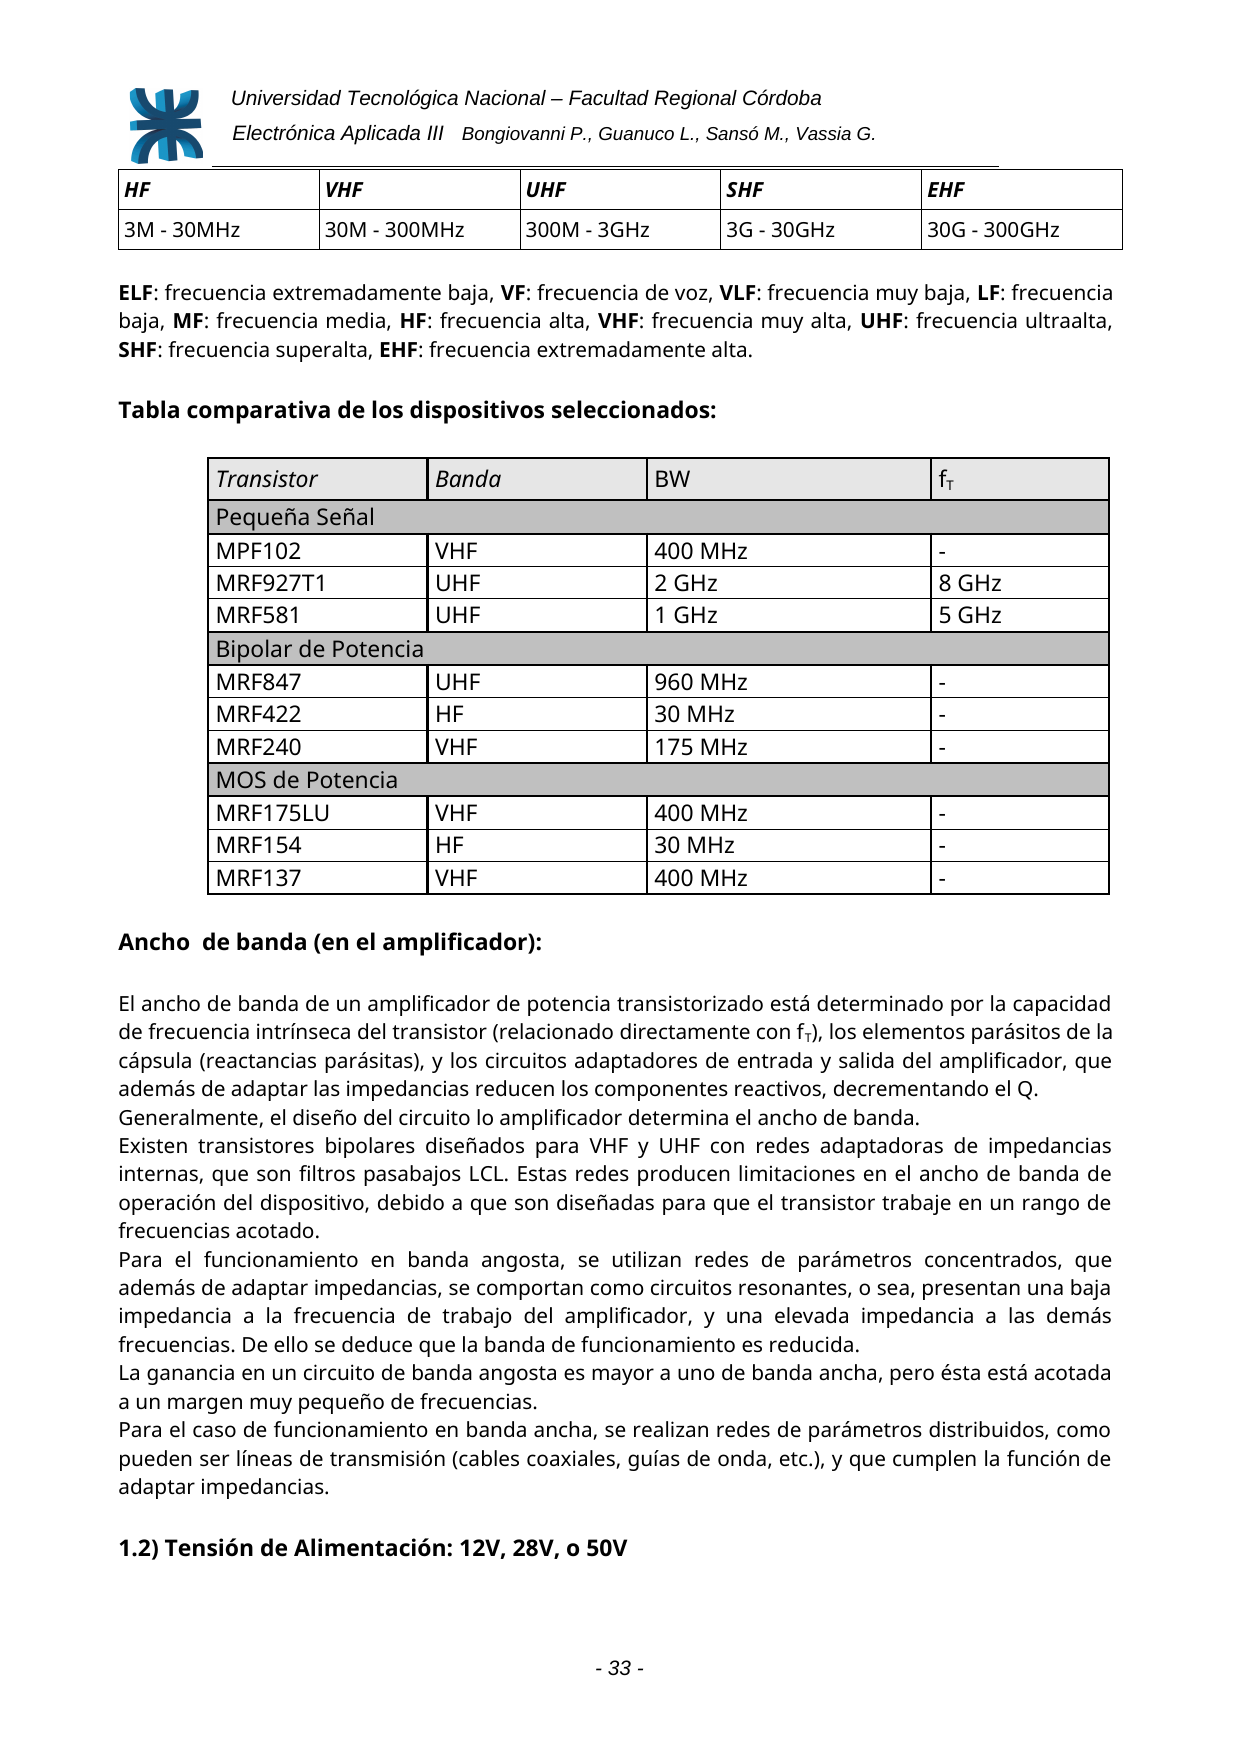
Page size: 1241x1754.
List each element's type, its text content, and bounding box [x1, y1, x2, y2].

table_cell EHF [922, 170, 1122, 209]
table_cell - [932, 797, 1108, 828]
table_cell HF [119, 170, 319, 209]
table_cell VHF [320, 170, 520, 209]
table_cell 8 GHz [932, 567, 1108, 598]
list 1.2) Tensión de Alimentación: 12V, 28V, o 50V [117, 1532, 1122, 1563]
table_cell 30M - 300MHz [320, 210, 520, 249]
table_cell UHF [521, 170, 720, 209]
table_cell VHF [429, 797, 646, 828]
text ELF: frecuencia extremadamente baja, VF: frecuencia de voz, VLF: frecuencia muy baja, LF: frecuencia baja, MF: frecuencia media, HF: frecuencia alta, VHF: frecuencia muy alta, UHF: frecuencia ultraalta, SHF: frecuencia superalta, EHF: frecuencia extremadamente alta. [118, 278, 1113, 363]
table_cell 30 MHz [648, 830, 930, 861]
table_cell MRF581 [209, 599, 426, 631]
text La ganancia en un circuito de banda angosta es mayor a uno de banda ancha, pero ésta está acotada a un margen muy pequeño de frecuencias. [118, 1358, 1113, 1415]
table_cell SHF [721, 170, 921, 209]
table_cell MRF240 [209, 731, 426, 762]
table_header BW [648, 459, 930, 499]
table_cell 400 MHz [648, 535, 930, 566]
table_cell UHF [429, 567, 646, 598]
table_cell MRF847 [209, 666, 426, 697]
table_cell VHF [429, 535, 646, 566]
table_header Banda [429, 459, 646, 499]
text Ancho de banda (en el amplificador): [118, 926, 1122, 958]
text Para el caso de funcionamiento en banda ancha, se realizan redes de parámetros distribuidos, como pueden ser líneas de transmisión (cables coaxiales, guías de onda, etc.), y que cumplen la función de adaptar impedancias. [118, 1415, 1113, 1501]
text Para el funcionamiento en banda angosta, se utilizan redes de parámetros concentrados, que además de adaptar impedancias, se comportan como circuitos resonantes, o sea, presentan una baja impedancia a la frecuencia de trabajo del amplificador, y una elevada impedancia a las demás frecuencias. De ello se deduce que la banda de funcionamiento es reducida. [118, 1245, 1113, 1358]
table_cell 960 MHz [648, 666, 930, 697]
text Generalmente, el diseño del circuito lo amplificador determina el ancho de banda. [118, 1103, 1113, 1131]
table_cell MPF102 [209, 535, 426, 566]
table_cell - [932, 666, 1108, 697]
table_cell - [932, 862, 1108, 893]
table_cell MRF422 [209, 698, 426, 729]
table_cell VHF [429, 731, 646, 762]
table_header Transistor [209, 459, 426, 499]
table_cell 1 GHz [648, 599, 930, 631]
table_cell - [932, 535, 1108, 566]
table_cell MRF175LU [209, 797, 426, 828]
table_cell HF [429, 698, 646, 729]
text Existen transistores bipolares diseñados para VHF y UHF con redes adaptadoras de impedancias internas, que son filtros pasabajos LCL. Estas redes producen limitaciones en el ancho de banda de operación del dispositivo, debido a que son diseñadas para que el transistor trabaje en un rango de frecuencias acotado. [118, 1131, 1113, 1245]
picture [129, 88, 203, 164]
table_cell UHF [429, 666, 646, 697]
table_cell 3M - 30MHz [119, 210, 319, 249]
table_cell 400 MHz [648, 797, 930, 828]
table_cell VHF [429, 862, 646, 893]
table_cell MOS de Potencia [209, 764, 1108, 795]
table_cell - [932, 698, 1108, 729]
table_cell - [932, 731, 1108, 762]
table_cell - [932, 830, 1108, 861]
table_cell 30 MHz [648, 698, 930, 729]
table_cell 175 MHz [648, 731, 930, 762]
table_cell MRF154 [209, 830, 426, 861]
text Tabla comparativa de los dispositivos seleccionados: [118, 394, 1122, 426]
table_header fT [932, 459, 1108, 499]
table_cell 5 GHz [932, 599, 1108, 631]
table_cell 400 MHz [648, 862, 930, 893]
table_cell MRF927T1 [209, 567, 426, 598]
text El ancho de banda de un amplificador de potencia transistorizado está determinado por la capacidad de frecuencia intrínseca del transistor (relacionado directamente con fT), los elementos parásitos de la cápsula (reactancias parásitas), y los circuitos adaptadores de entrada y salida del amplificador, que además de adaptar las impedancias reducen los componentes reactivos, decrementando el Q. [118, 989, 1113, 1103]
table_cell 2 GHz [648, 567, 930, 598]
table_cell 300M - 3GHz [521, 210, 720, 249]
table_cell Bipolar de Potencia [209, 633, 1108, 664]
table_cell 3G - 30GHz [721, 210, 921, 249]
table_cell HF [429, 830, 646, 861]
table_cell 30G - 300GHz [922, 210, 1122, 249]
table_cell UHF [429, 599, 646, 631]
table_cell Pequeña Señal [209, 501, 1108, 533]
table_cell MRF137 [209, 862, 426, 893]
